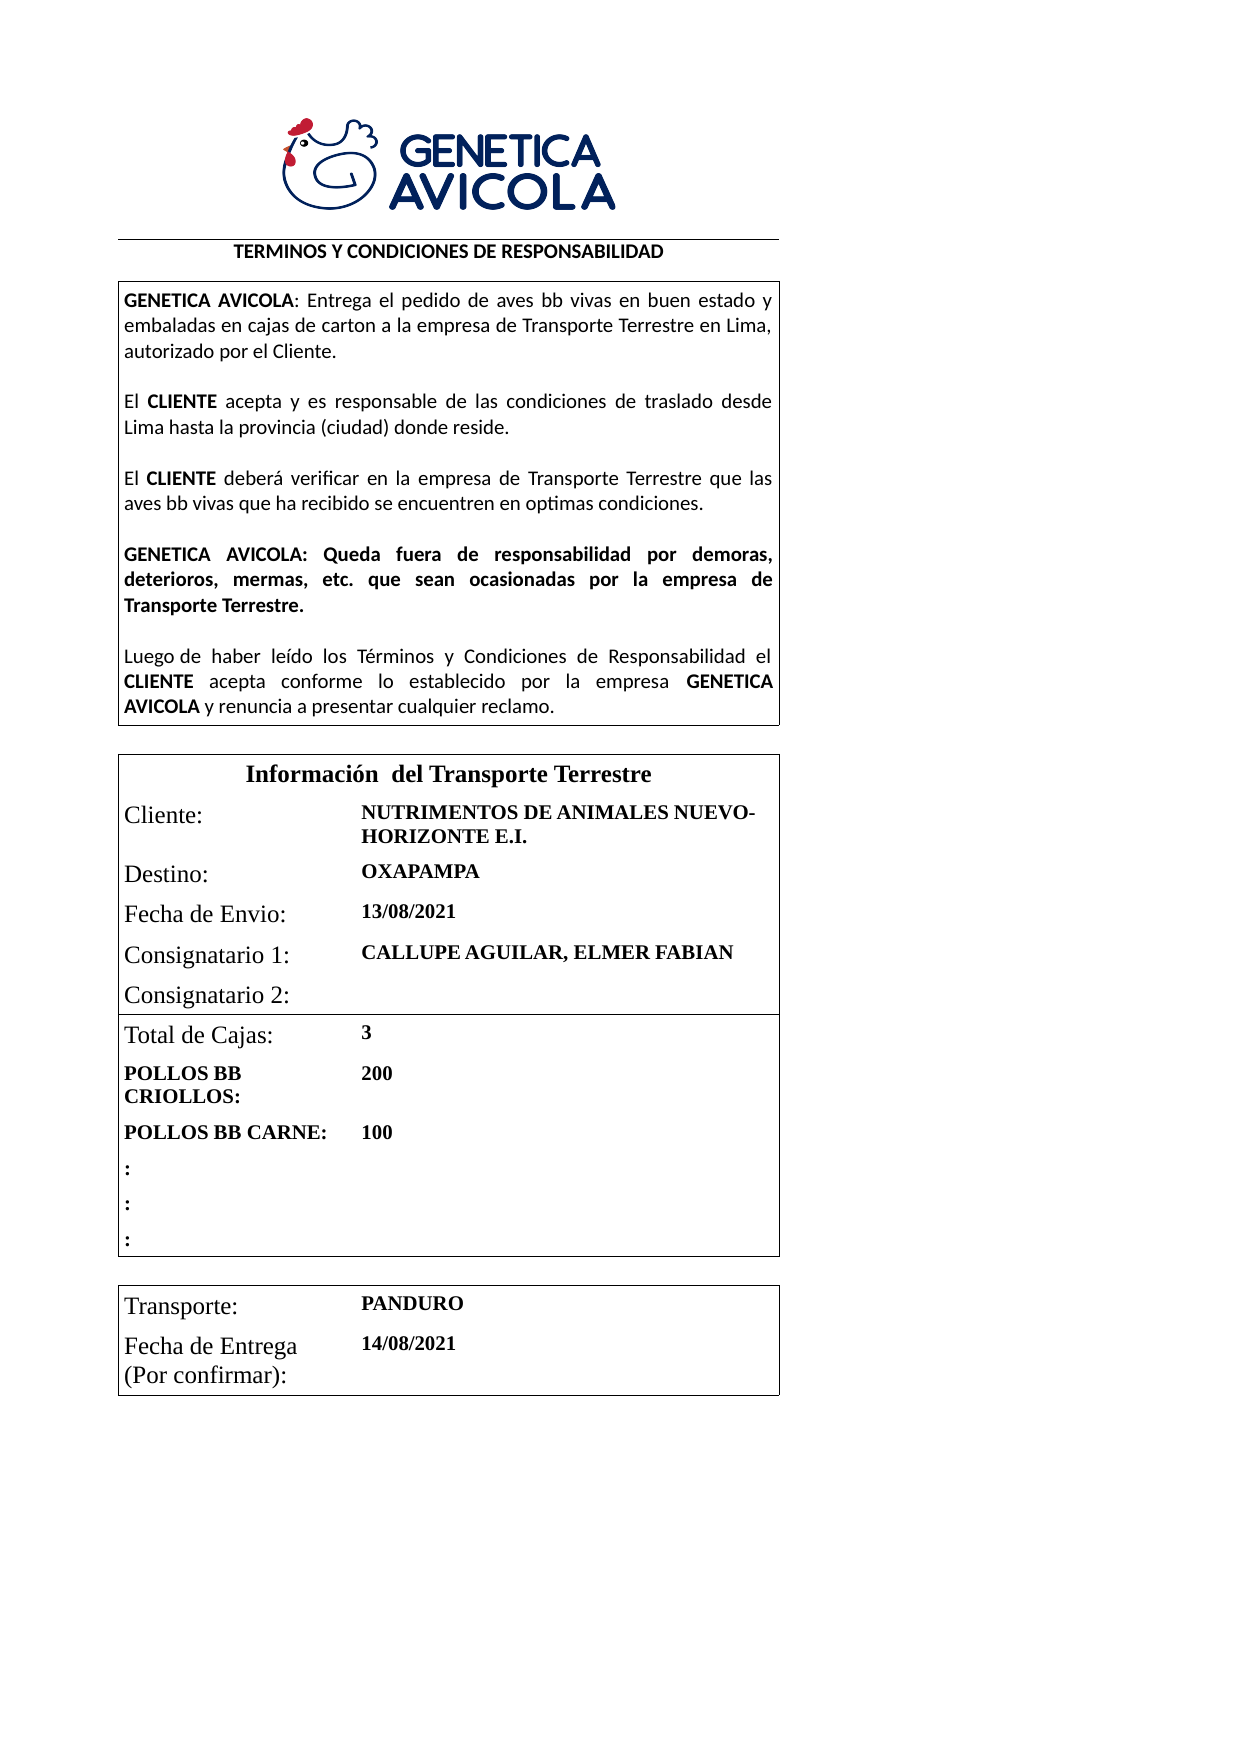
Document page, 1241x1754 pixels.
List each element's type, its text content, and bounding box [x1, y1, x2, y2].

table_cell Fecha de Entrega (Por confirmar): [119, 1326, 356, 1394]
table_header TERMINOS Y CONDICIONES DE RESPONSABILIDAD [118, 240, 779, 281]
table_cell 13/08/2021 [356, 894, 779, 934]
table_cell [356, 974, 779, 1014]
table_cell CALLUPE AGUILAR, ELMER FABIAN [356, 934, 779, 974]
table_cell 14/08/2021 [356, 1326, 779, 1394]
table_cell Transporte: [119, 1286, 356, 1326]
table_cell OXAPAMPA [356, 854, 779, 894]
table_cell POLLOS BB CARNE: [119, 1114, 356, 1150]
table_header Información del Transporte Terrestre [119, 755, 779, 794]
table_cell 100 [356, 1114, 779, 1150]
table_cell Consignatario 2: [119, 974, 356, 1014]
table_cell Fecha de Envio: [119, 894, 356, 934]
table_cell GENETICA AVICOLA: Entrega el pedido de aves bb vivas en buen estado y embaladas en cajas de carton a la empresa de Transporte Terrestre en Lima, autorizado por el Cliente. El CLIENTE acepta y es responsable de las condiciones de traslado desde Lima hasta la provincia (ciudad) donde reside. El CLIENTE deberá verificar en la empresa de Transporte Terrestre que las aves bb vivas que ha recibido se encuentren en optimas condiciones. GENETICA AVICOLA: Queda fuera de responsabilidad por demoras, deterioros, mermas, etc. que sean ocasionadas por la empresa de Transporte Terrestre. Luego de haber leído los Términos y Condiciones de Responsabilidad el CLIENTE acepta conforme lo establecido por la empresa GENETICA AVICOLA y renuncia a presentar cualquier reclamo. [119, 282, 779, 725]
table_cell : [119, 1221, 356, 1256]
picture [282, 118, 616, 210]
table_cell [118, 1257, 356, 1285]
table_cell Destino: [119, 854, 356, 894]
table_cell [356, 1257, 779, 1285]
table_cell [356, 1221, 779, 1256]
table_cell [356, 1185, 779, 1221]
table_cell Total de Cajas: [119, 1015, 356, 1055]
table_cell 3 [356, 1015, 779, 1055]
table_cell Consignatario 1: [119, 934, 356, 974]
table_cell POLLOS BB CRIOLLOS: [119, 1055, 356, 1114]
table_cell NUTRIMENTOS DE ANIMALES NUEVO-HORIZONTE E.I. [356, 794, 779, 853]
table_cell Cliente: [119, 794, 356, 853]
table_cell : [119, 1150, 356, 1185]
table_cell 200 [356, 1055, 779, 1114]
table_cell : [119, 1185, 356, 1221]
table_cell PANDURO [356, 1286, 779, 1326]
table_cell [356, 1150, 779, 1185]
